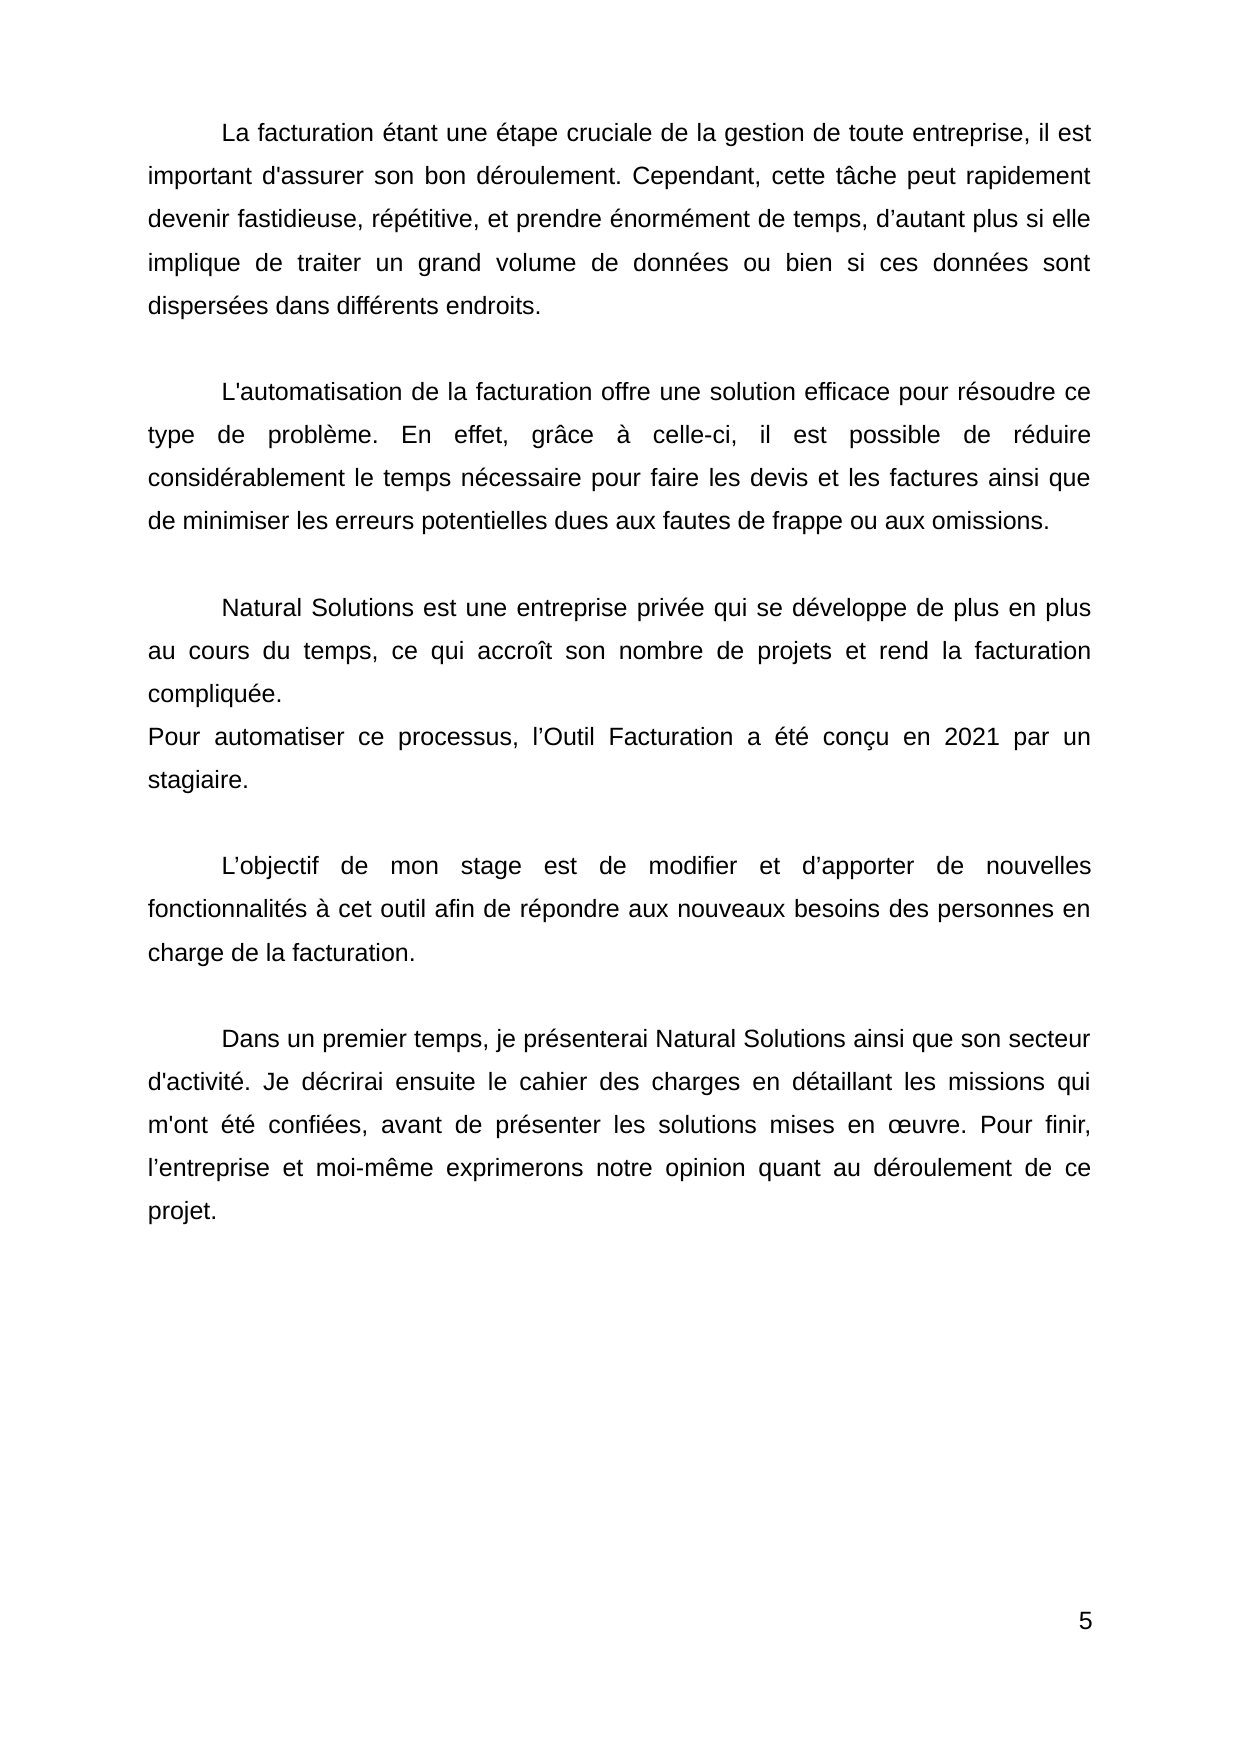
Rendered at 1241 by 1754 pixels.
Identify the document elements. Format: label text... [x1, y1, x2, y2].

text Natural Solutions est une entreprise privée qui se développe de plus en plus au cours du temps, ce qui accroît son nombre de projets et rend la facturation compliquée. [148, 592, 1093, 707]
text La facturation étant une étape cruciale de la gestion de toute entreprise, il est important d'assurer son bon déroulement. Cependant, cette tâche peut rapidement devenir fastidieuse, répétitive, et prendre énormément de temps, d’autant plus si elle implique de traiter un grand volume de données ou bien si ces données sont dispersées dans différents endroits. [148, 118, 1093, 319]
text Dans un premier temps, je présenterai Natural Solutions ainsi que son secteur d'activité. Je décrirai ensuite le cahier des charges en détaillant les missions qui m'ont été confiées, avant de présenter les solutions mises en œuvre. Pour finir, l’entreprise et moi-même exprimerons notre opinion quant au déroulement de ce projet. [148, 1024, 1093, 1225]
text Pour automatiser ce processus, l’Outil Facturation a été conçu en 2021 par un stagiaire. [148, 722, 1093, 794]
text L’objectif de mon stage est de modifier et d’apporter de nouvelles fonctionnalités à cet outil afin de répondre aux nouveaux besoins des personnes en charge de la facturation. [148, 851, 1093, 966]
text L'automatisation de la facturation offre une solution efficace pour résoudre ce type de problème. En effet, grâce à celle-ci, il est possible de réduire considérablement le temps nécessaire pour faire les devis et les factures ainsi que de minimiser les erreurs potentielles dues aux fautes de frappe ou aux omissions. [148, 377, 1093, 535]
